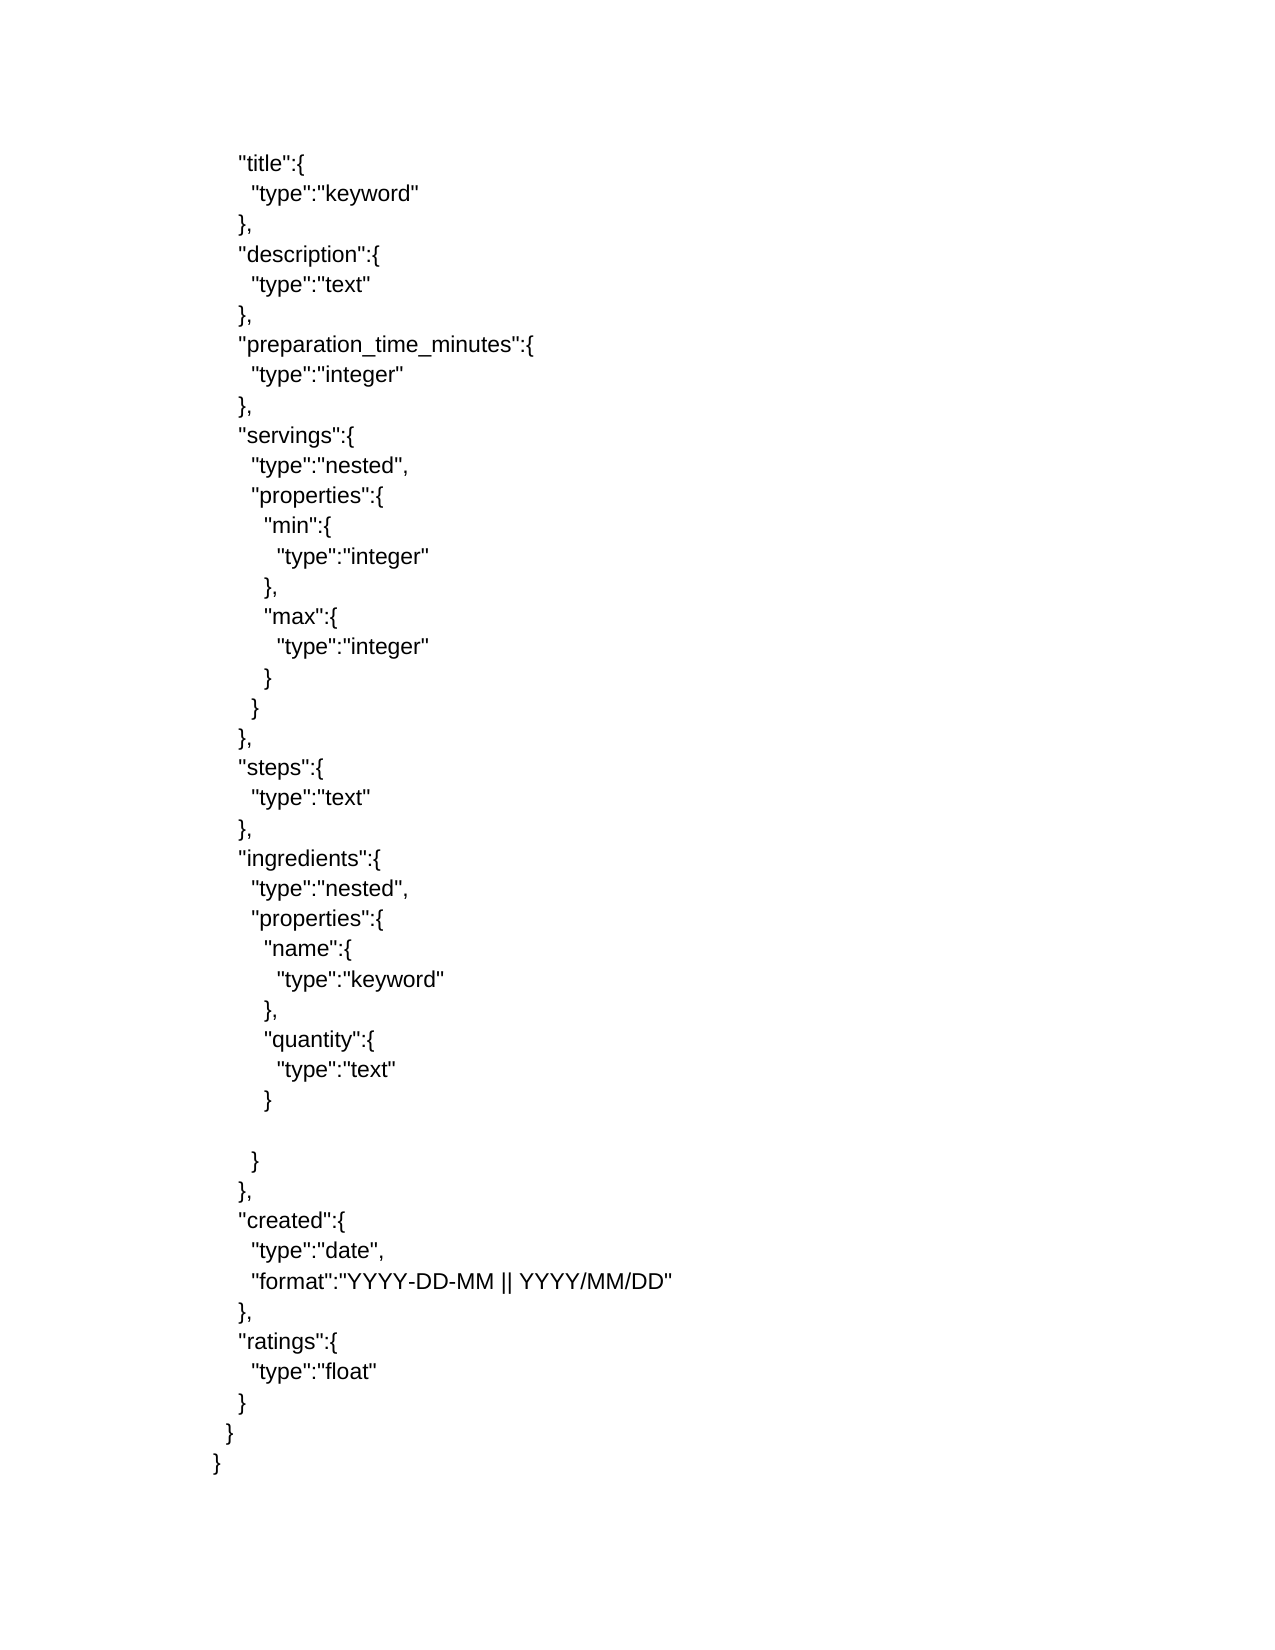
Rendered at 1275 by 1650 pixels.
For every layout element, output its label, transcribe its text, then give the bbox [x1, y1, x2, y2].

text "properties":{ [187, 482, 1125, 509]
text } [187, 694, 1125, 720]
text "type":"text" [187, 784, 1125, 811]
text "type":"integer" [187, 543, 1125, 569]
text "type":"float" [187, 1358, 1125, 1385]
text "type":"keyword" [187, 180, 1125, 207]
text "type":"integer" [187, 361, 1125, 388]
text "description":{ [187, 241, 1125, 267]
text } [187, 663, 1125, 690]
text "type":"keyword" [187, 966, 1125, 992]
text }, [187, 392, 1125, 418]
text "type":"date", [187, 1237, 1125, 1264]
text "properties":{ [187, 905, 1125, 932]
text "name":{ [187, 935, 1125, 962]
text } [187, 1449, 1125, 1475]
text }, [187, 301, 1125, 327]
text } [187, 1419, 1125, 1445]
text } [187, 1086, 1125, 1113]
text "min":{ [187, 512, 1125, 539]
text "ratings":{ [187, 1328, 1125, 1354]
text "max":{ [187, 603, 1125, 629]
text } [187, 1147, 1125, 1173]
text "steps":{ [187, 754, 1125, 781]
text "ingredients":{ [187, 845, 1125, 871]
text "quantity":{ [187, 1026, 1125, 1052]
text } [187, 1388, 1125, 1415]
text "type":"integer" [187, 633, 1125, 660]
text "title":{ [187, 150, 1125, 176]
text }, [187, 210, 1125, 237]
text "type":"nested", [187, 452, 1125, 478]
text "created":{ [187, 1207, 1125, 1234]
text "type":"nested", [187, 875, 1125, 901]
text "preparation_time_minutes":{ [187, 331, 1125, 358]
text }, [187, 573, 1125, 599]
text "type":"text" [187, 1056, 1125, 1083]
text "format":"YYYY-DD-MM || YYYY/MM/DD" [187, 1268, 1125, 1294]
text }, [187, 814, 1125, 841]
text "servings":{ [187, 422, 1125, 448]
text }, [187, 724, 1125, 750]
text }, [187, 1298, 1125, 1324]
text }, [187, 1177, 1125, 1203]
text "type":"text" [187, 271, 1125, 297]
text }, [187, 996, 1125, 1022]
